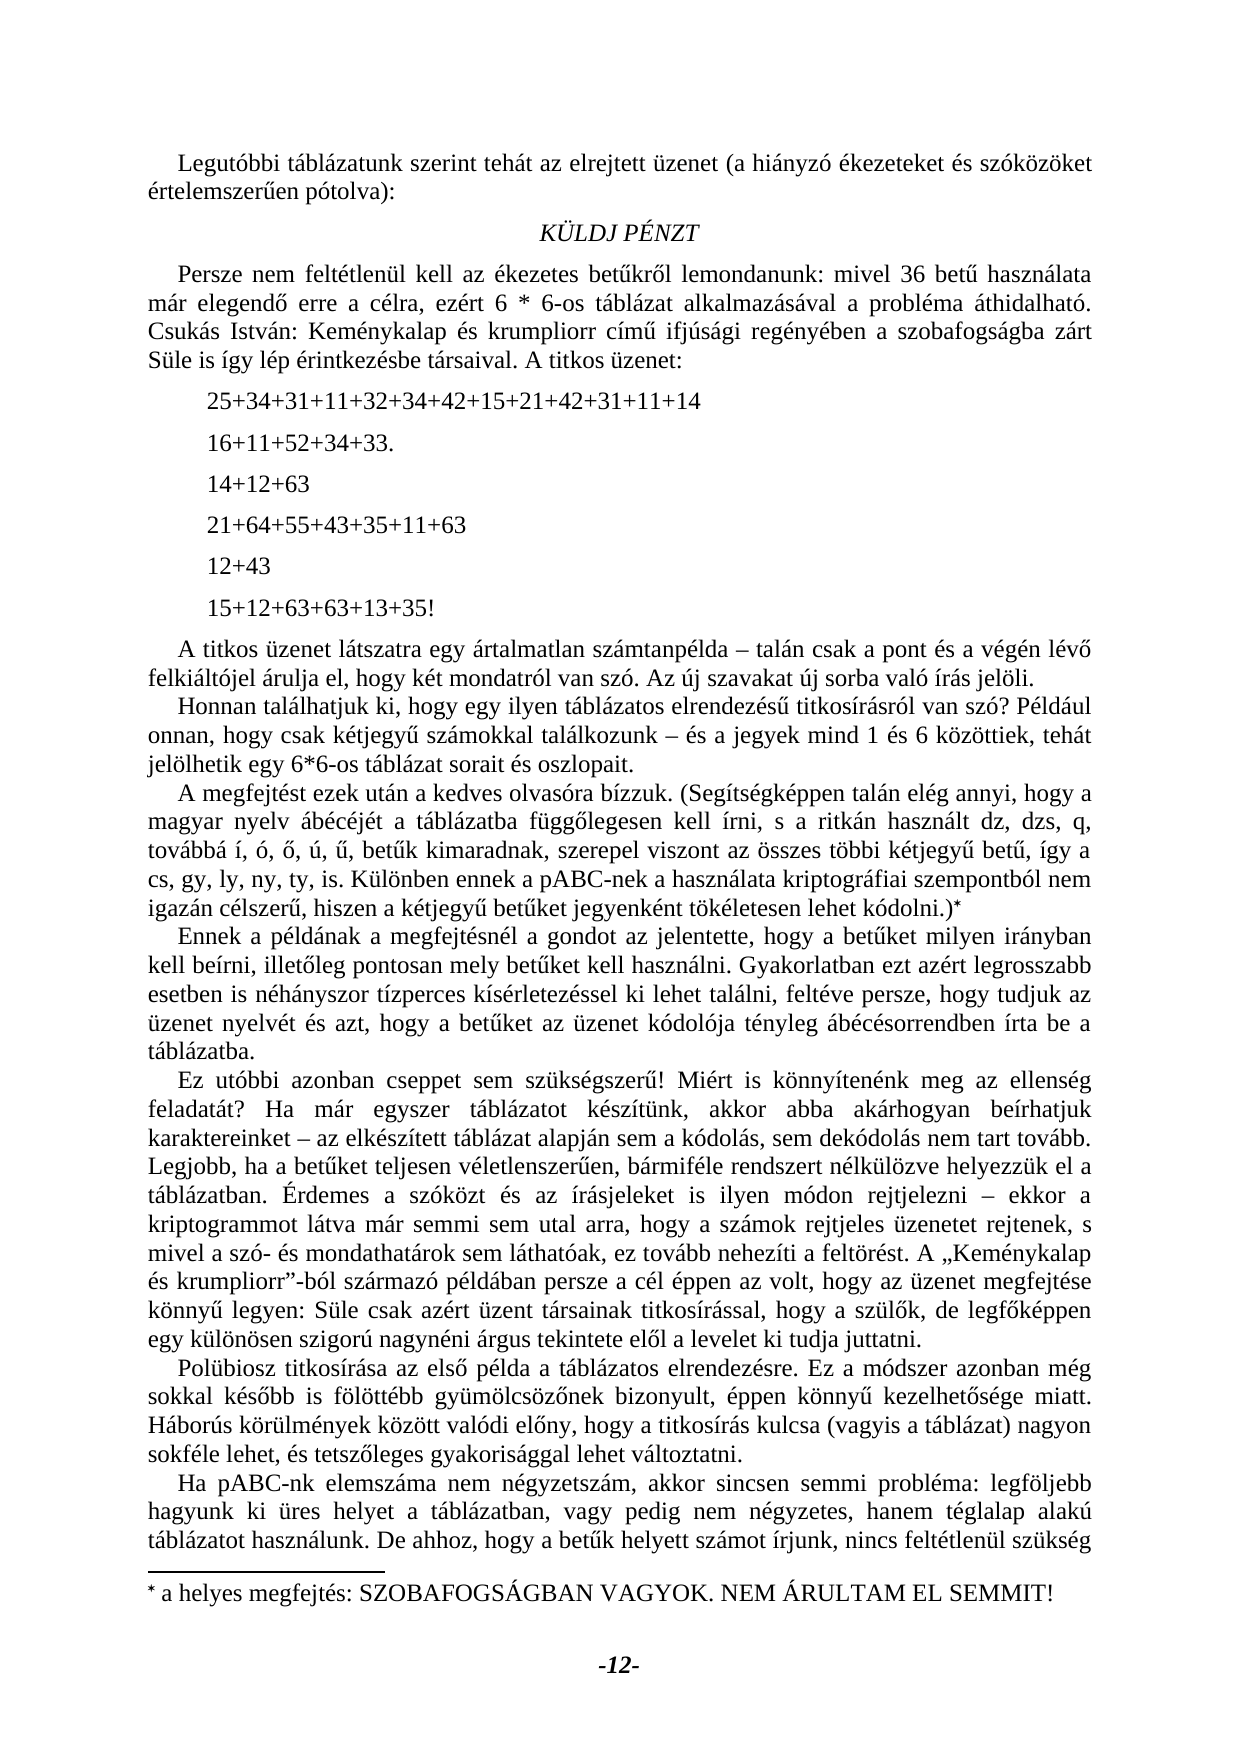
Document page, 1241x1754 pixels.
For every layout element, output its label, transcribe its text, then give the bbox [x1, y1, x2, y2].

text 21+64+55+43+35+11+63 [207, 510, 1093, 539]
text Persze nem feltétlenül kell az ékezetes betűkről lemondanunk: mivel 36 betű használata már elegendő erre a célra, ezért 6 * 6-os táblázat alkalmazásával a probléma áthidalható. Csukás István: Keménykalap és krumpliorr című ifjúsági regényében a szobafogságba zárt Süle is így lép érintkezésbe társaival. A titkos üzenet: [148, 259, 1093, 374]
text Polübiosz titkosírása az első példa a táblázatos elrendezésre. Ez a módszer azonban még sokkal később is fölöttébb gyümölcsözőnek bizonyult, éppen könnyű kezelhetősége miatt. Háborús körülmények között valódi előny, hogy a titkosírás kulcsa (vagyis a táblázat) nagyon sokféle lehet, és tetszőleges gyakorisággal lehet változtatni. [148, 1353, 1093, 1468]
text A megfejtést ezek után a kedves olvasóra bízzuk. (Segítségképpen talán elég annyi, hogy a magyar nyelv ábécéjét a táblázatba függőlegesen kell írni, s a ritkán használt dz, dzs, q, továbbá í, ó, ő, ú, ű, betűk kimaradnak, szerepel viszont az összes többi kétjegyű betű, így a cs, gy, ly, ny, ty, is. Különben ennek a pABC-nek a használata kriptográfiai szempontból nem igazán célszerű, hiszen a kétjegyű betűket jegyenként tökéletesen lehet kódolni.) [148, 778, 1093, 921]
text 15+12+63+63+13+35! [207, 593, 1093, 621]
text Legutóbbi táblázatunk szerint tehát az elrejtett üzenet (a hiányzó ékezeteket és szóközöket értelemszerűen pótolva): [148, 148, 1093, 205]
text A titkos üzenet látszatra egy ártalmatlan számtanpélda – talán csak a pont és a végén lévő felkiáltójel árulja el, hogy két mondatról van szó. Az új szavakat új sorba való írás jelöli. [148, 634, 1093, 691]
text Honnan találhatjuk ki, hogy egy ilyen táblázatos elrendezésű titkosírásról van szó? Például onnan, hogy csak kétjegyű számokkal találkozunk – és a jegyek mind 1 és 6 közöttiek, tehát jelölhetik egy 6*6-os táblázat sorait és oszlopait. [148, 691, 1093, 778]
text Ha pABC-nk elemszáma nem négyzetszám, akkor sincsen semmi probléma: legföljebb hagyunk ki üres helyet a táblázatban, vagy pedig nem négyzetes, hanem téglalap alakú táblázatot használunk. De ahhoz, hogy a betűk helyett számot írjunk, nincs feltétlenül szükség [148, 1468, 1093, 1554]
text 14+12+63 [207, 469, 1093, 498]
text a helyes megfejtés: SZOBAFOGSÁGBAN VAGYOK. NEM ÁRULTAM EL SEMMIT! [148, 1578, 1093, 1606]
text Ennek a példának a megfejtésnél a gondot az jelentette, hogy a betűket milyen irányban kell beírni, illetőleg pontosan mely betűket kell használni. Gyakorlatban ezt azért legrosszabb esetben is néhányszor tízperces kísérletezéssel ki lehet találni, feltéve persze, hogy tudjuk az üzenet nyelvét és azt, hogy a betűket az üzenet kódolója tényleg ábécésorrendben írta be a táblázatba. [148, 921, 1093, 1065]
text Ez utóbbi azonban cseppet sem szükségszerű! Miért is könnyítenénk meg az ellenség feladatát? Ha már egyszer táblázatot készítünk, akkor abba akárhogyan beírhatjuk karaktereinket – az elkészített táblázat alapján sem a kódolás, sem dekódolás nem tart tovább. Legjobb, ha a betűket teljesen véletlenszerűen, bármiféle rendszert nélkülözve helyezzük el a táblázatban. Érdemes a szóközt és az írásjeleket is ilyen módon rejtjelezni – ekkor a kriptogrammot látva már semmi sem utal arra, hogy a számok rejtjeles üzenetet rejtenek, s mivel a szó- és mondathatárok sem láthatóak, ez tovább nehezíti a feltörést. A „Keménykalap és krumpliorr”-ból származó példában persze a cél éppen az volt, hogy az üzenet megfejtése könnyű legyen: Süle csak azért üzent társainak titkosírással, hogy a szülők, de legfőképpen egy különösen szigorú nagynéni árgus tekintete elől a levelet ki tudja juttatni. [148, 1065, 1093, 1353]
text 16+11+52+34+33. [207, 428, 1093, 456]
text 25+34+31+11+32+34+42+15+21+42+31+11+14 [207, 386, 1093, 415]
text KÜLDJ PÉNZT [148, 218, 1093, 246]
text 12+43 [207, 551, 1093, 580]
